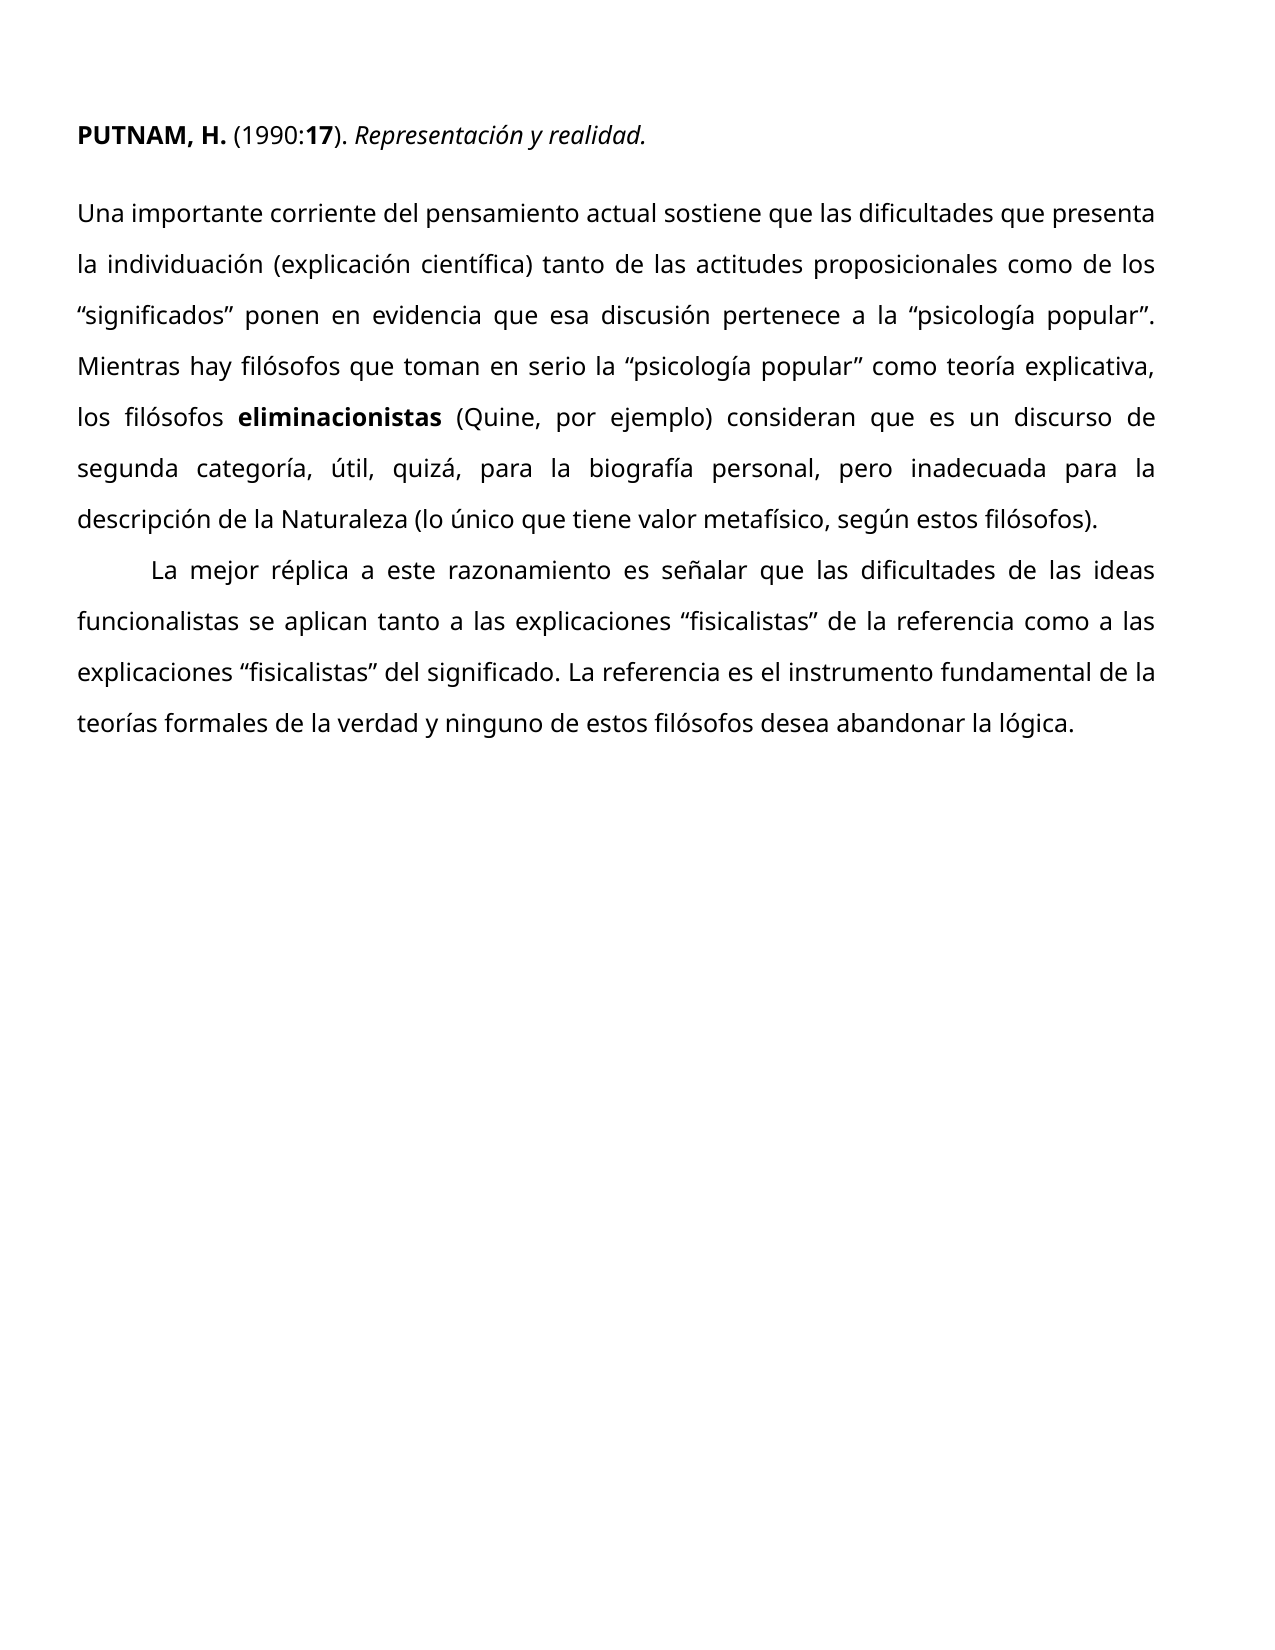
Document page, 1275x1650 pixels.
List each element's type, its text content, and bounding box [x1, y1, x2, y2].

text PUTNAM, H. (1990:17). Representación y realidad. [77, 117, 1157, 151]
text Una importante corriente del pensamiento actual sostiene que las dificultades que presenta la individuación (explicación científica) tanto de las actitudes proposicionales como de los “significados” ponen en evidencia que esa discusión pertenece a la “psicología popular”. Mientras hay filósofos que toman en serio la “psicología popular” como teoría explicativa, los filósofos eliminacionistas (Quine, por ejemplo) consideran que es un discurso de segunda categoría, útil, quizá, para la biografía personal, pero inadecuada para la descripción de la Naturaleza (lo único que tiene valor metafísico, según estos filósofos). [77, 196, 1157, 536]
text La mejor réplica a este razonamiento es señalar que las dificultades de las ideas funcionalistas se aplican tanto a las explicaciones “fisicalistas” de la referencia como a las explicaciones “fisicalistas” del significado. La referencia es el instrumento fundamental de la teorías formales de la verdad y ninguno de estos filósofos desea abandonar la lógica. [77, 553, 1157, 740]
